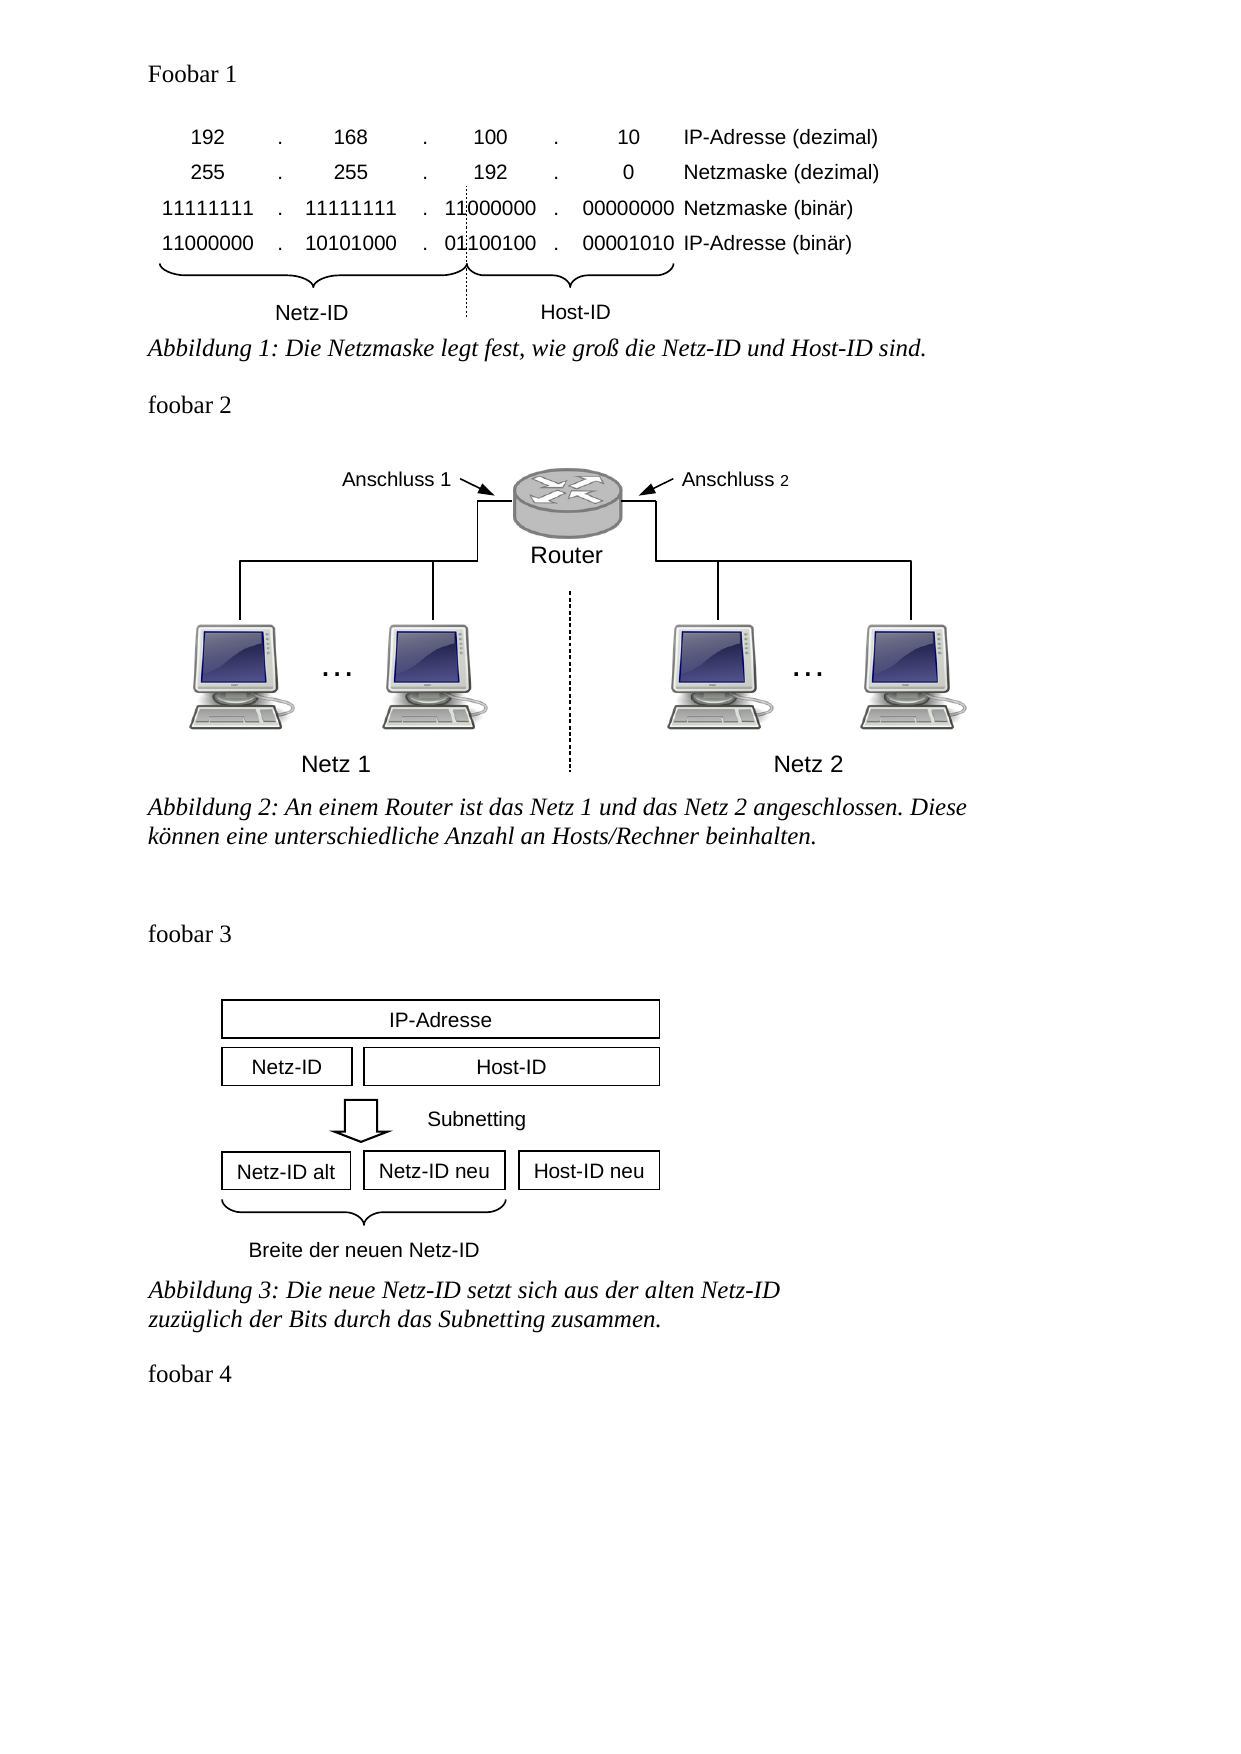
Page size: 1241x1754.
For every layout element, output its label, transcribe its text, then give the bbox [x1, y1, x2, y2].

text Abbildung 2: An einem Router ist das Netz 1 und das Netz 2 angeschlossen. Diese können eine unterschiedliche Anzahl an Hosts/Rechner beinhalten. [148, 792, 1031, 849]
text foobar 2 [148, 391, 1122, 419]
text Abbildung 1: Die Netzmaske legt fest, wie groß die Netz-ID und Host-ID sind. [148, 333, 967, 362]
text Foobar 1 [148, 59, 1122, 88]
text foobar 3 [148, 919, 1122, 948]
text foobar 4 [148, 1359, 1122, 1388]
text Abbildung 3: Die neue Netz-ID setzt sich aus der alten Netz-ID zuzüglich der Bits durch das Subnetting zusammen. [148, 1275, 827, 1332]
